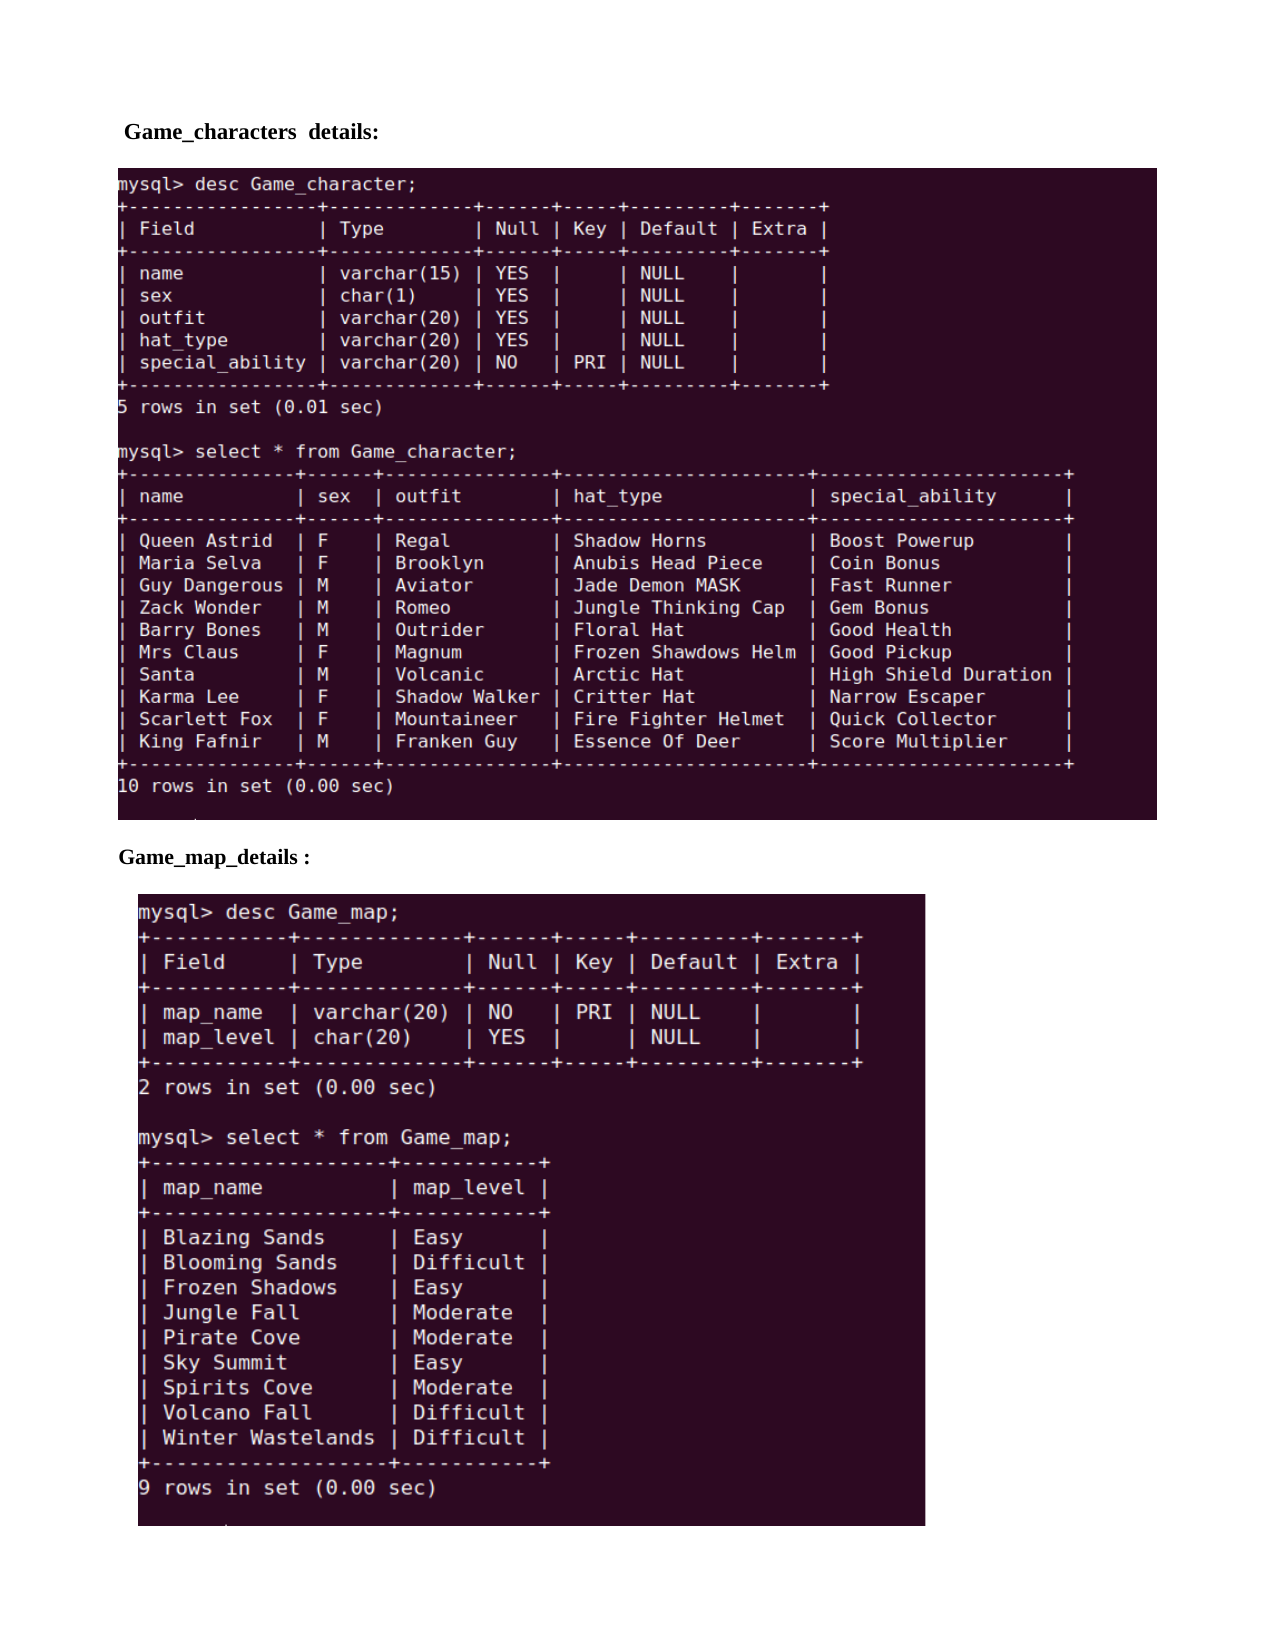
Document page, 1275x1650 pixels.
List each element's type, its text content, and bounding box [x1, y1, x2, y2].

picture [118, 168, 1157, 820]
picture [138, 894, 926, 1526]
text Game_map_details : [118, 844, 1157, 869]
text Game_characters details: [118, 118, 1157, 144]
